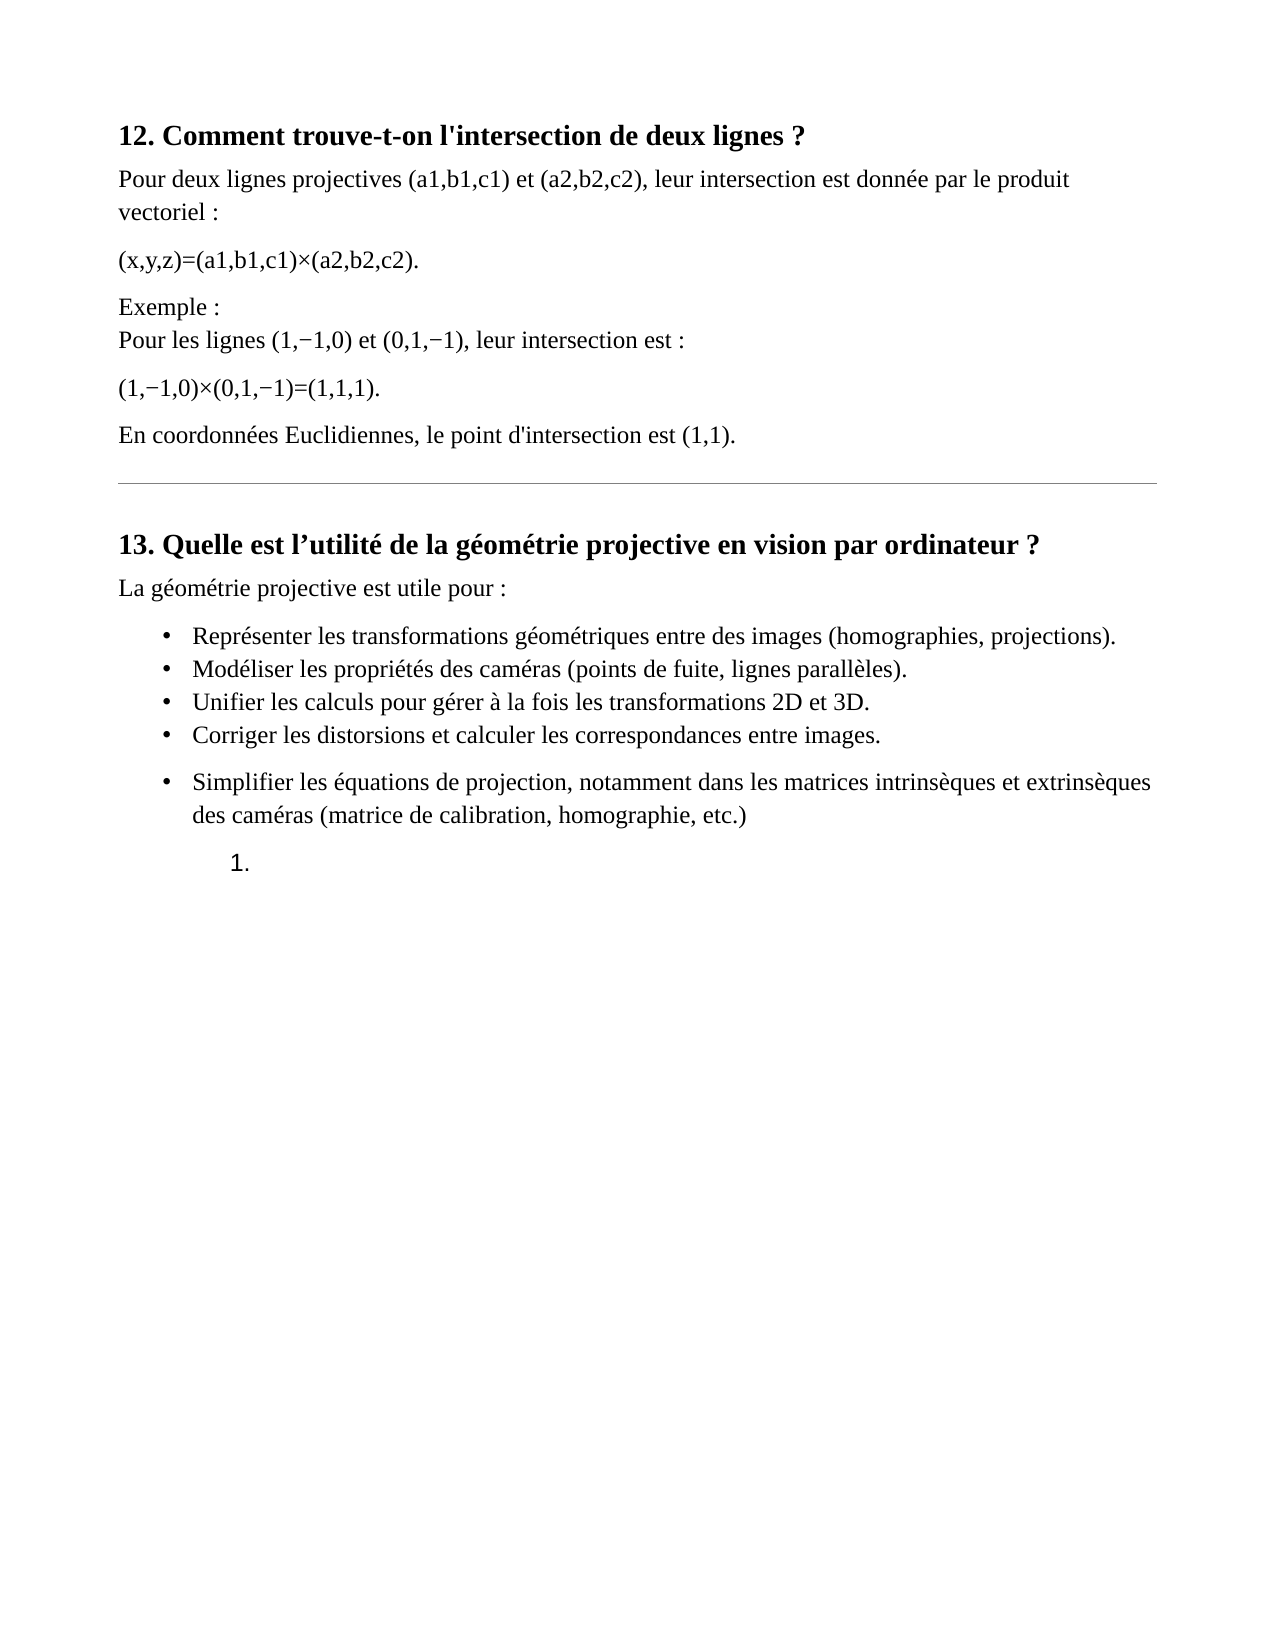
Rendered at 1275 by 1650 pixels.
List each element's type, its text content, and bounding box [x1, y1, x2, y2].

text Pour deux lignes projectives (a1​,b1​,c1​) et (a2​,b2​,c2​), leur intersection est donnée par le produit vectoriel : [118, 164, 1157, 226]
text Exemple : Pour les lignes (1,−1,0) et (0,1,−1), leur intersection est : [118, 292, 1157, 354]
list Simplifier les équations de projection, notamment dans les matrices intrinsèques et extrinsèques des caméras (matrice de calibration, homographie, etc.) [162, 767, 1157, 829]
text La géométrie projective est utile pour : [118, 573, 1157, 602]
list Représenter les transformations géométriques entre des images (homographies, projections). [162, 621, 1157, 649]
list Unifier les calculs pour gérer à la fois les transformations 2D et 3D. [162, 687, 1157, 716]
subtitle 12. Comment trouve-t-on l'intersection de deux lignes ? [118, 118, 1157, 152]
text (1,−1,0)×(0,1,−1)=(1,1,1). [118, 373, 1157, 402]
text En coordonnées Euclidiennes, le point d'intersection est (1,1). [118, 421, 1157, 449]
list Corriger les distorsions et calculer les correspondances entre images. [162, 720, 1157, 748]
text (x,y,z)=(a1​,b1​,c1​)×(a2​,b2​,c2​). [118, 245, 1157, 273]
subtitle 13. Quelle est l’utilité de la géométrie projective en vision par ordinateur ? [118, 527, 1157, 561]
list Modéliser les propriétés des caméras (points de fuite, lignes parallèles). [162, 654, 1157, 682]
